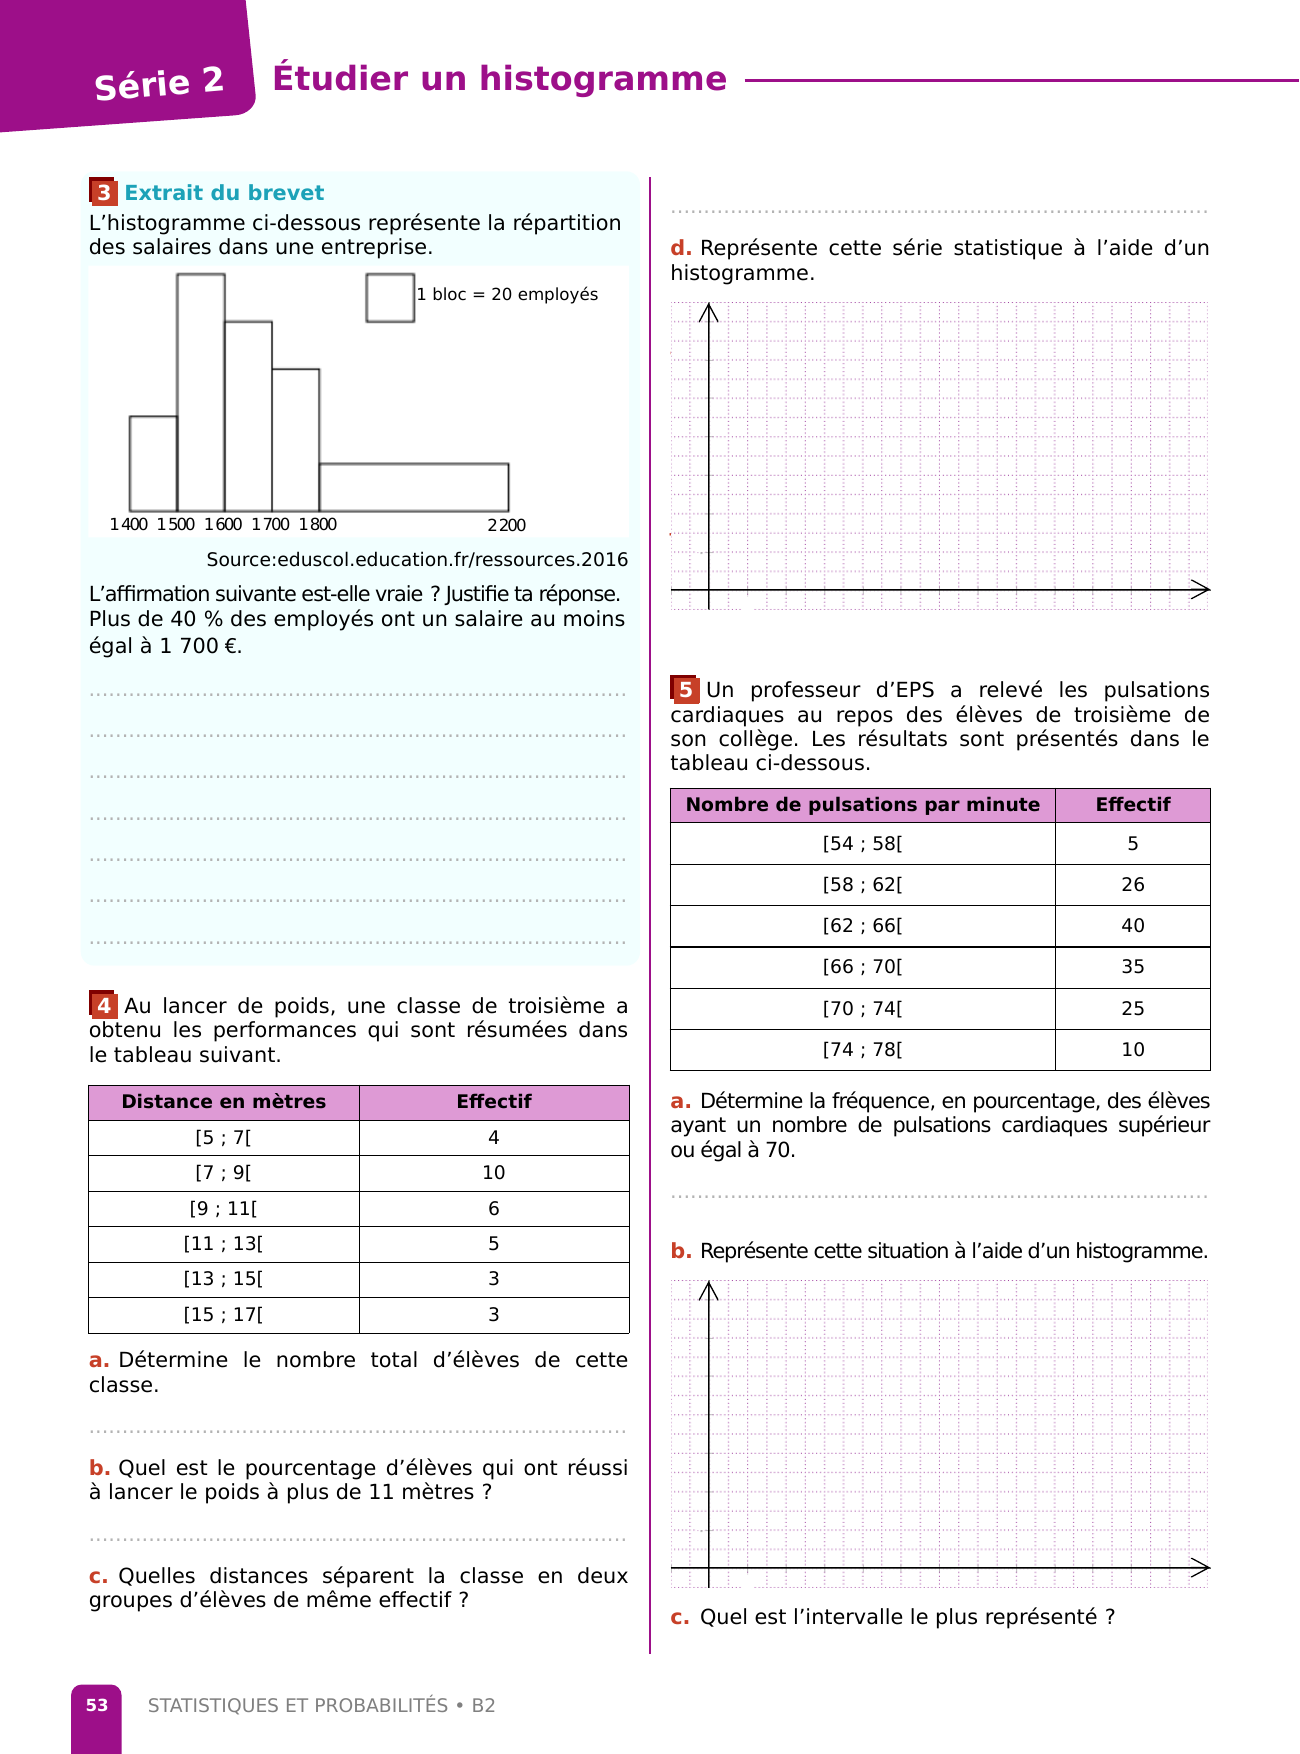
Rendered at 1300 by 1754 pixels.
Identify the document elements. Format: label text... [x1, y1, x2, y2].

table_cell 3 [360, 1263, 629, 1297]
list Quel est l’intervalle le plus représenté ? [670, 1605, 1211, 1629]
list Représente cette situation à l’aide d’un histogramme. [670, 1239, 1211, 1263]
table_cell 5 [1056, 823, 1210, 864]
list Représente cette série statistique à l’aide d’un histogramme. [670, 236, 1211, 285]
table_cell 25 [1056, 989, 1210, 1029]
table_header Effectif [1056, 789, 1210, 822]
picture [709, 1568, 1211, 1588]
table_cell 10 [1056, 1030, 1210, 1070]
picture [671, 1280, 1211, 1567]
picture [671, 1568, 708, 1588]
table_cell [58 ; 62[ [671, 865, 1055, 905]
table_cell [5 ; 7[ [89, 1121, 359, 1155]
table_cell 35 [1056, 948, 1210, 988]
table_cell 3 [360, 1298, 629, 1332]
table_cell [54 ; 58[ [671, 823, 1055, 864]
table_cell 40 [1056, 906, 1210, 946]
table_cell 10 [360, 1156, 629, 1191]
list Détermine le nombre total d’élèves de cette classe. [88, 1348, 629, 1397]
table_cell [15 ; 17[ [89, 1298, 359, 1332]
subtitle Au lancer de poids, une classe de troisième a obtenu les performances qui sont résumées dans le tableau suivant. [88, 990, 629, 1067]
table_cell [7 ; 9[ [89, 1156, 359, 1191]
table_header Effectif [360, 1086, 629, 1120]
table_cell 26 [1056, 865, 1210, 905]
table_cell [66 ; 70[ [671, 948, 1055, 988]
table_cell [9 ; 11[ [89, 1192, 359, 1226]
table_cell [74 ; 78[ [671, 1030, 1055, 1070]
list Quelles distances séparent la classe en deux groupes d’élèves de même effectif ? [88, 1564, 629, 1612]
table_header Distance en mètres [89, 1086, 359, 1120]
picture [709, 302, 1211, 589]
picture [709, 590, 1211, 610]
subtitle Un professeur d’EPS a relevé les pulsations cardiaques au repos des élèves de troisième de son collège. Les résultats sont présentés dans le tableau ci-dessous. [670, 675, 1211, 776]
picture [126, 271, 511, 514]
table_header Nombre de pulsations par minute [671, 789, 1055, 822]
table_cell [11 ; 13[ [89, 1227, 359, 1262]
table_cell [70 ; 74[ [671, 989, 1055, 1029]
picture [671, 302, 708, 589]
table_cell 5 [360, 1227, 629, 1262]
table_cell 4 [360, 1121, 629, 1155]
table_cell 6 [360, 1192, 629, 1226]
list Quel est le pourcentage d’élèves qui ont réussi à lancer le poids à plus de 11 mètres ? [88, 1456, 629, 1505]
picture [671, 590, 708, 610]
list Détermine la fréquence, en pourcentage, des élèves ayant un nombre de pulsations cardiaques supérieur ou égal à 70. [670, 1089, 1211, 1162]
table_cell [13 ; 15[ [89, 1263, 359, 1297]
table_cell [62 ; 66[ [671, 906, 1055, 946]
